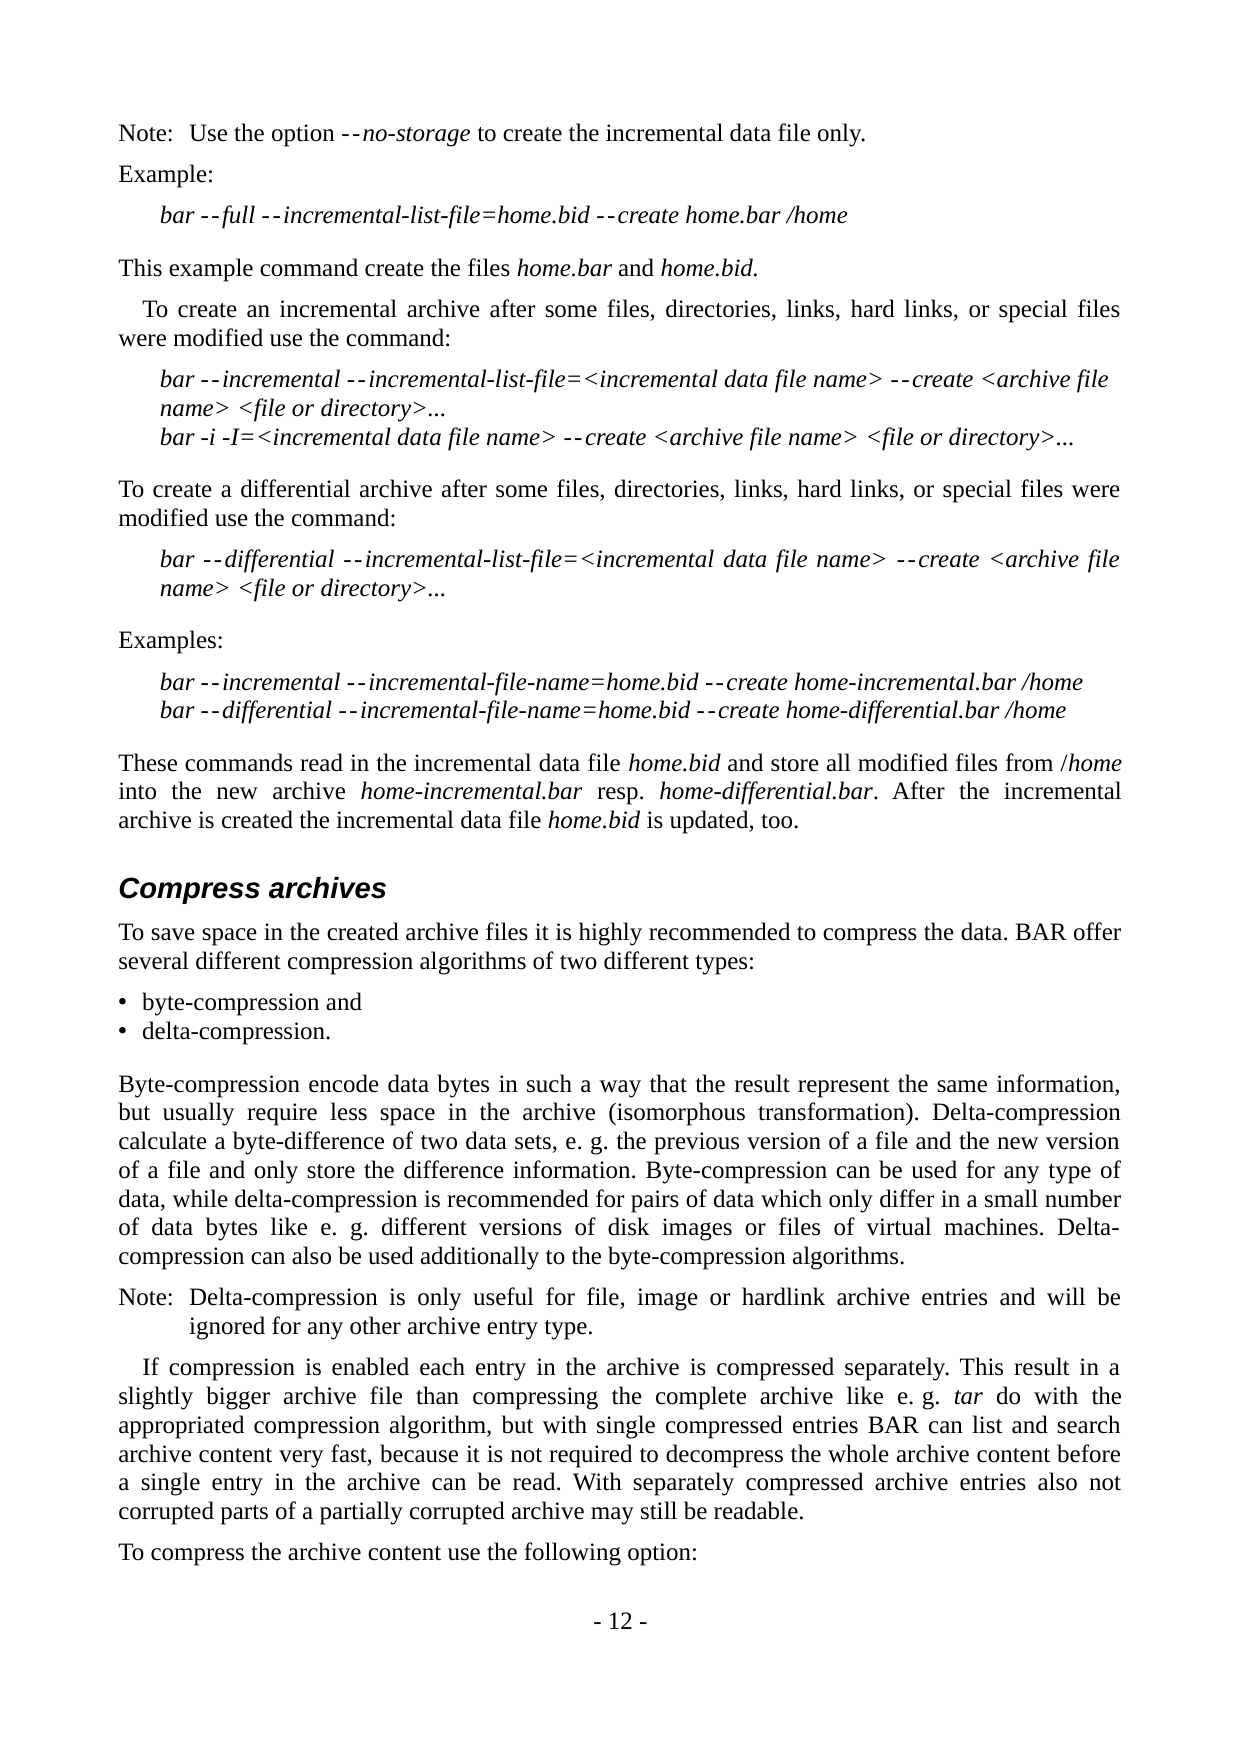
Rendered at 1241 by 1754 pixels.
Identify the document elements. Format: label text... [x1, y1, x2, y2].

text This example command create the files home.bar and home.bid. [118, 253, 1122, 282]
text To create a differential archive after some files, directories, links, hard links, or special files were modified use the command: [118, 474, 1122, 532]
subtitle Compress archives [118, 871, 1122, 905]
text Examples: [118, 625, 1122, 654]
text To save space in the created archive files it is highly recommended to compress the data. BAR offer several different compression algorithms of two different types: [118, 917, 1122, 975]
text bar ‑‑differential ‑‑incremental-list-file=<incremental data file name> ‑‑create <archive file name> <file or directory>... [159, 544, 1122, 602]
list byte-compression and [118, 987, 1122, 1016]
text bar ‑‑full ‑‑incremental-list-file=home.bid ‑‑create home.bar /home [159, 201, 1122, 229]
text Example: [118, 159, 1122, 188]
text bar ‑‑incremental ‑‑incremental-list-file=<incremental data file name> ‑‑create <archive file name> <file or directory>... [159, 364, 1122, 422]
text Note: Use the option ‑‑no-storage to create the incremental data file only. [118, 118, 1122, 147]
text To compress the archive content use the following option: [118, 1537, 1122, 1566]
text bar ‑‑incremental ‑‑incremental-file-name=home.bid ‑‑create home-incremental.bar /home [159, 667, 1122, 695]
list delta-compression. [118, 1016, 1122, 1045]
text bar ‑‑differential ‑‑incremental-file-name=home.bid ‑‑create home-differential.bar /home [159, 695, 1122, 724]
text Byte-compression encode data bytes in such a way that the result represent the same information, but usually require less space in the archive (isomorphous transformation). Delta-compression calculate a byte-difference of two data sets, e. g. the previous version of a file and the new version of a file and only store the difference information. Byte-compression can be used for any type of data, while delta-compression is recommended for pairs of data which only differ in a small number of data bytes like e. g. different versions of disk images or files of virtual machines. Delta-compression can also be used additionally to the byte-compression algorithms. [118, 1069, 1122, 1270]
text To create an incremental archive after some files, directories, links, hard links, or special files were modified use the command: [118, 294, 1122, 352]
text Note: Delta-compression is only useful for file, image or hardlink archive entries and will be ignored for any other archive entry type. [118, 1282, 1122, 1340]
text These commands read in the incremental data file home.bid and store all modified files from /home into the new archive home-incremental.bar resp. home-differential.bar. After the incremental archive is created the incremental data file home.bid is updated, too. [118, 748, 1122, 834]
text bar -i -I=<incremental data file name> ‑‑create <archive file name> <file or directory>... [159, 422, 1122, 451]
text If compression is enabled each entry in the archive is compressed separately. This result in a slightly bigger archive file than compressing the complete archive like e. g. tar do with the appropriated compression algorithm, but with single compressed entries BAR can list and search archive content very fast, because it is not required to decompress the whole archive content before a single entry in the archive can be read. With separately compressed archive entries also not corrupted parts of a partially corrupted archive may still be readable. [118, 1352, 1122, 1525]
